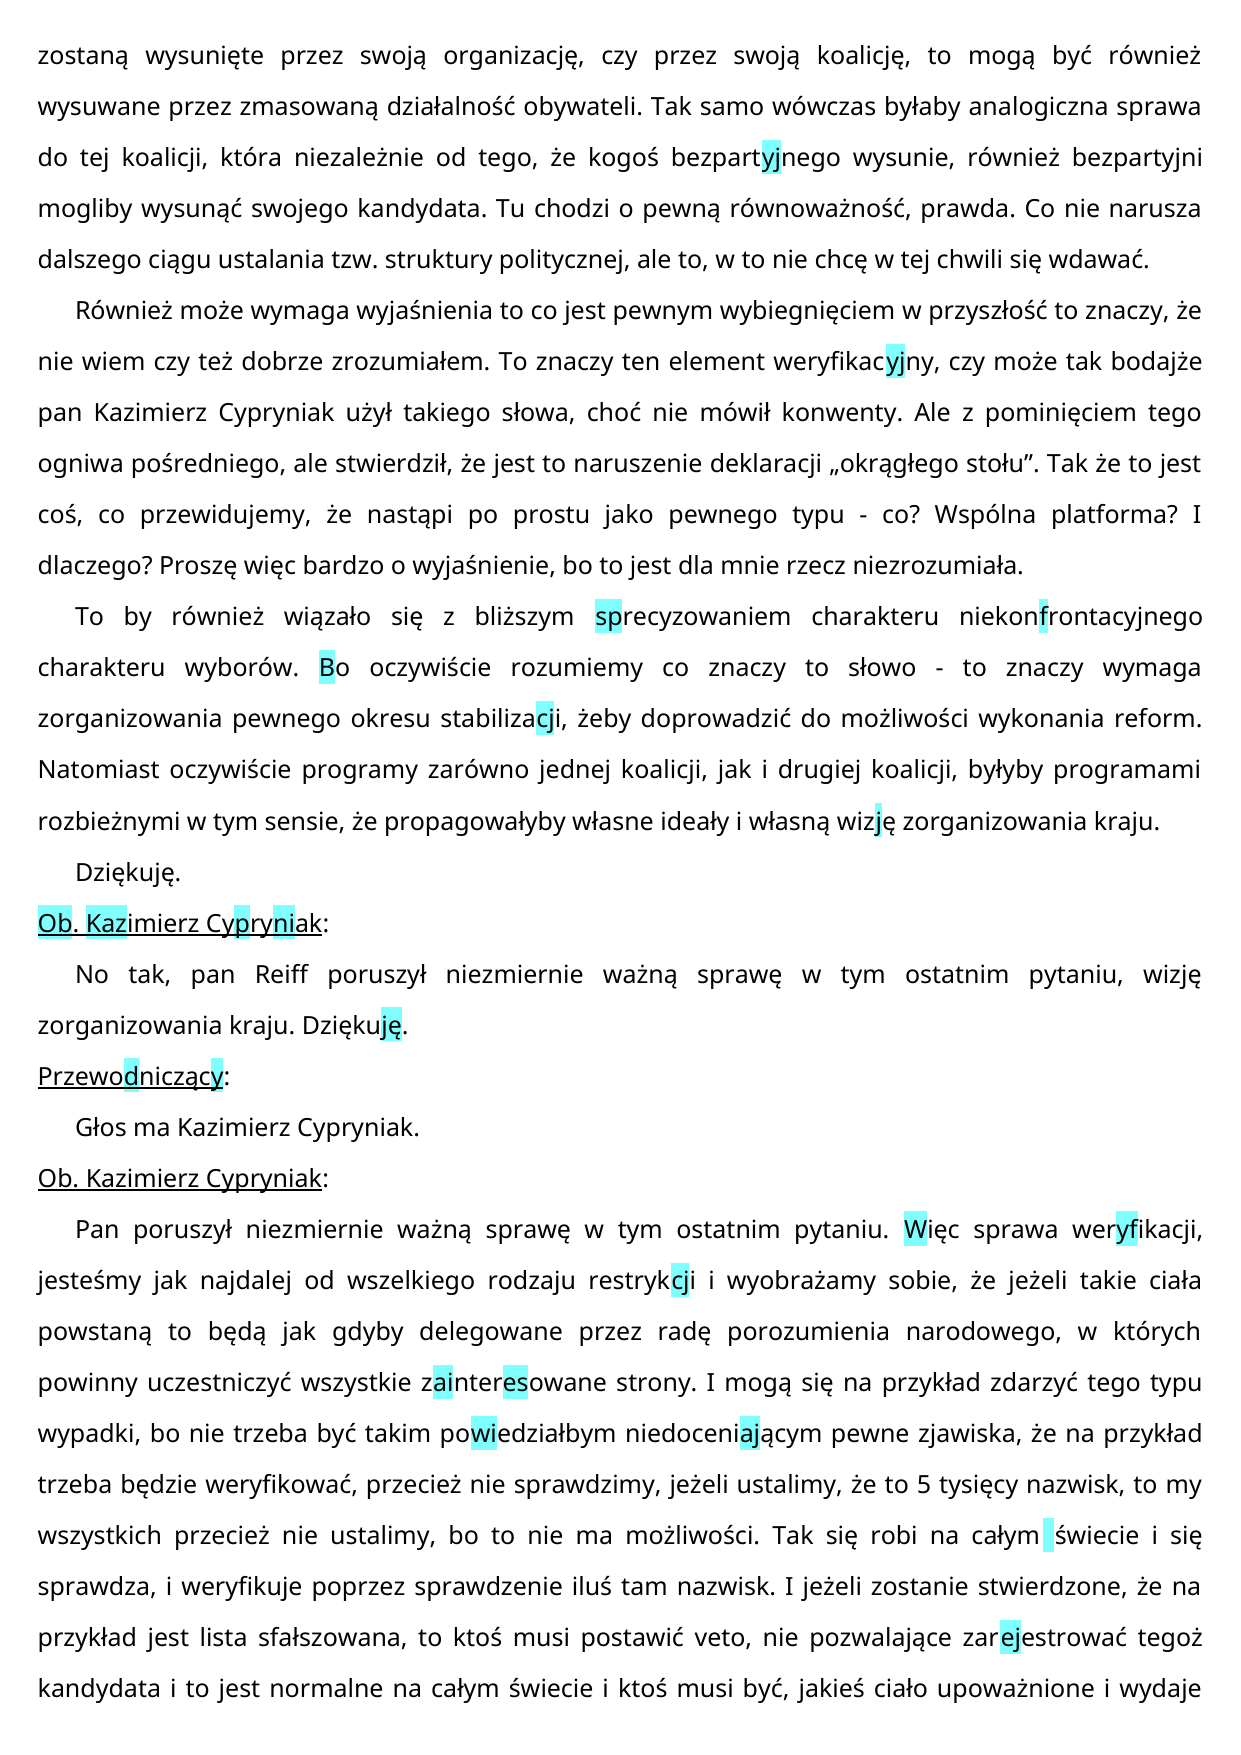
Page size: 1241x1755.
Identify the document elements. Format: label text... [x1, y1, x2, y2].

text Pan poruszył niezmiernie ważną sprawę w tym ostatnim pytaniu. Więc sprawa weryfikacji, jesteśmy jak najdalej od wszelkiego rodzaju restrykcji i wyobrażamy sobie, że jeżeli takie ciała powstaną to będą jak gdyby delegowane przez radę porozumienia narodowego, w których powinny uczestniczyć wszystkie zainteresowane strony. I mogą się na przykład zdarzyć tego typu wypadki, bo nie trzeba być takim powiedziałbym niedoceniającym pewne zjawiska, że na przykład trzeba będzie weryfikować, przecież nie sprawdzimy, jeżeli ustalimy, że to 5 tysięcy nazwisk, to my wszystkich przecież nie ustalimy, bo to nie ma możliwości. Tak się robi na całym świecie i się sprawdza, i weryfikuje poprzez sprawdzenie iluś tam nazwisk. I jeżeli zostanie stwierdzone, że na przykład jest lista sfałszowana, to ktoś musi postawić veto, nie pozwalające zarejestrować tegoż kandydata i to jest normalne na całym świecie i ktoś musi być, jakieś ciało upoważnione i wydaje [37, 1211, 1203, 1705]
text Dziękuję. [37, 854, 1203, 888]
text To by również wiązało się z bliższym sprecyzowaniem charakteru niekonfrontacyjnego charakteru wyborów. Bo oczywiście rozumiemy co znaczy to słowo - to znaczy wymaga zorganizowania pewnego okresu stabilizacji, żeby doprowadzić do możliwości wykonania reform. Natomiast oczywiście programy zarówno jednej koalicji, jak i drugiej koalicji, byłyby programami rozbieżnymi w tym sensie, że propagowałyby własne ideały i własną wizję zorganizowania kraju. [37, 599, 1203, 837]
text Ob. Kazimierz Cypryniak: [37, 1160, 1203, 1194]
text zostaną wysunięte przez swoją organizację, czy przez swoją koalicję, to mogą być również wysuwane przez zmasowaną działalność obywateli. Tak samo wówczas byłaby analogiczna sprawa do tej koalicji, która niezależnie od tego, że kogoś bezpartyjnego wysunie, również bezpartyjni mogliby wysunąć swojego kandydata. Tu chodzi o pewną równoważność, prawda. Co nie narusza dalszego ciągu ustalania tzw. struktury politycznej, ale to, w to nie chcę w tej chwili się wdawać. [37, 37, 1203, 276]
text Przewodniczący: [37, 1058, 1203, 1092]
text Również może wymaga wyjaśnienia to co jest pewnym wybiegnięciem w przyszłość to znaczy, że nie wiem czy też dobrze zrozumiałem. To znaczy ten element weryfikacyjny, czy może tak bodajże pan Kazimierz Cypryniak użył takiego słowa, choć nie mówił konwenty. Ale z pominięciem tego ogniwa pośredniego, ale stwierdził, że jest to naruszenie deklaracji „okrągłego stołu”. Tak że to jest coś, co przewidujemy, że nastąpi po prostu jako pewnego typu - co? Wspólna platforma? I dlaczego? Proszę więc bardzo o wyjaśnienie, bo to jest dla mnie rzecz niezrozumiała. [37, 293, 1203, 582]
text Głos ma Kazimierz Cypryniak. [37, 1109, 1203, 1143]
text No tak, pan Reiff poruszył niezmiernie ważną sprawę w tym ostatnim pytaniu, wizję zorganizowania kraju. Dziękuję. [37, 956, 1203, 1041]
text Ob. Kazimierz Cypryniak: [37, 905, 1203, 939]
